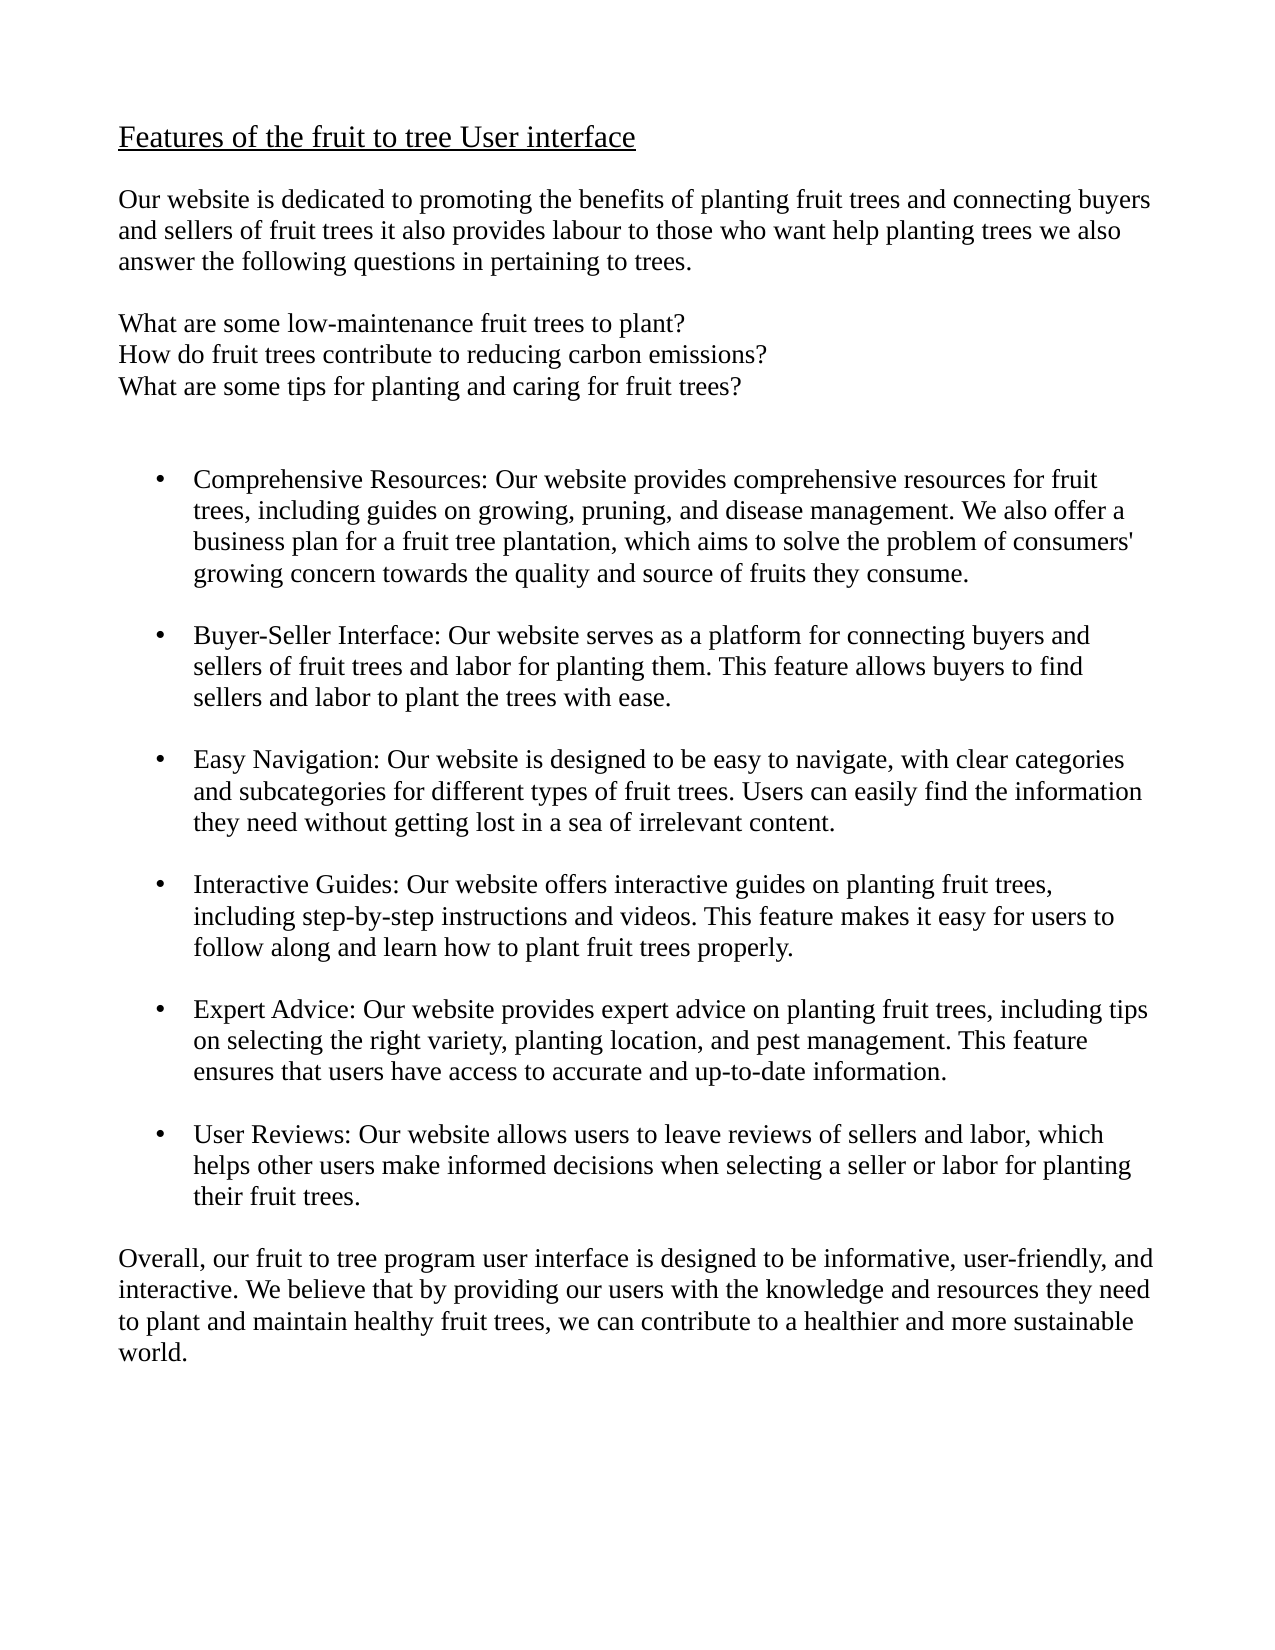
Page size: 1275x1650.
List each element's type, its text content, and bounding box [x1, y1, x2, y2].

list Expert Advice: Our website provides expert advice on planting fruit trees, including tips on selecting the right variety, planting location, and pest management. This feature ensures that users have access to accurate and up-to-date information. [156, 993, 1157, 1087]
list Buyer-Seller Interface: Our website serves as a platform for connecting buyers and sellers of fruit trees and labor for planting them. This feature allows buyers to find sellers and labor to plant the trees with ease. [156, 619, 1157, 712]
text What are some tips for planting and caring for fruit trees? [118, 370, 1157, 401]
text Features of the fruit to tree User interface [118, 118, 1157, 154]
text What are some low-maintenance fruit trees to plant? [118, 307, 1157, 338]
text Our website is dedicated to promoting the benefits of planting fruit trees and connecting buyers and sellers of fruit trees it also provides labour to those who want help planting trees we also answer the following questions in pertaining to trees. [118, 183, 1157, 276]
list Interactive Guides: Our website offers interactive guides on planting fruit trees, including step-by-step instructions and videos. This feature makes it easy for users to follow along and learn how to plant fruit trees properly. [156, 868, 1157, 962]
list User Reviews: Our website allows users to leave reviews of sellers and labor, which helps other users make informed decisions when selecting a seller or labor for planting their fruit trees. [156, 1118, 1157, 1211]
list Comprehensive Resources: Our website provides comprehensive resources for fruit trees, including guides on growing, pruning, and disease management. We also offer a business plan for a fruit tree plantation, which aims to solve the problem of consumers' growing concern towards the quality and source of fruits they consume. [156, 463, 1157, 588]
text How do fruit trees contribute to reducing carbon emissions? [118, 338, 1157, 370]
text Overall, our fruit to tree program user interface is designed to be informative, user-friendly, and interactive. We believe that by providing our users with the knowledge and resources they need to plant and maintain healthy fruit trees, we can contribute to a healthier and more sustainable world. [118, 1242, 1157, 1367]
list Easy Navigation: Our website is designed to be easy to navigate, with clear categories and subcategories for different types of fruit trees. Users can easily find the information they need without getting lost in a sea of irrelevant content. [156, 744, 1157, 837]
